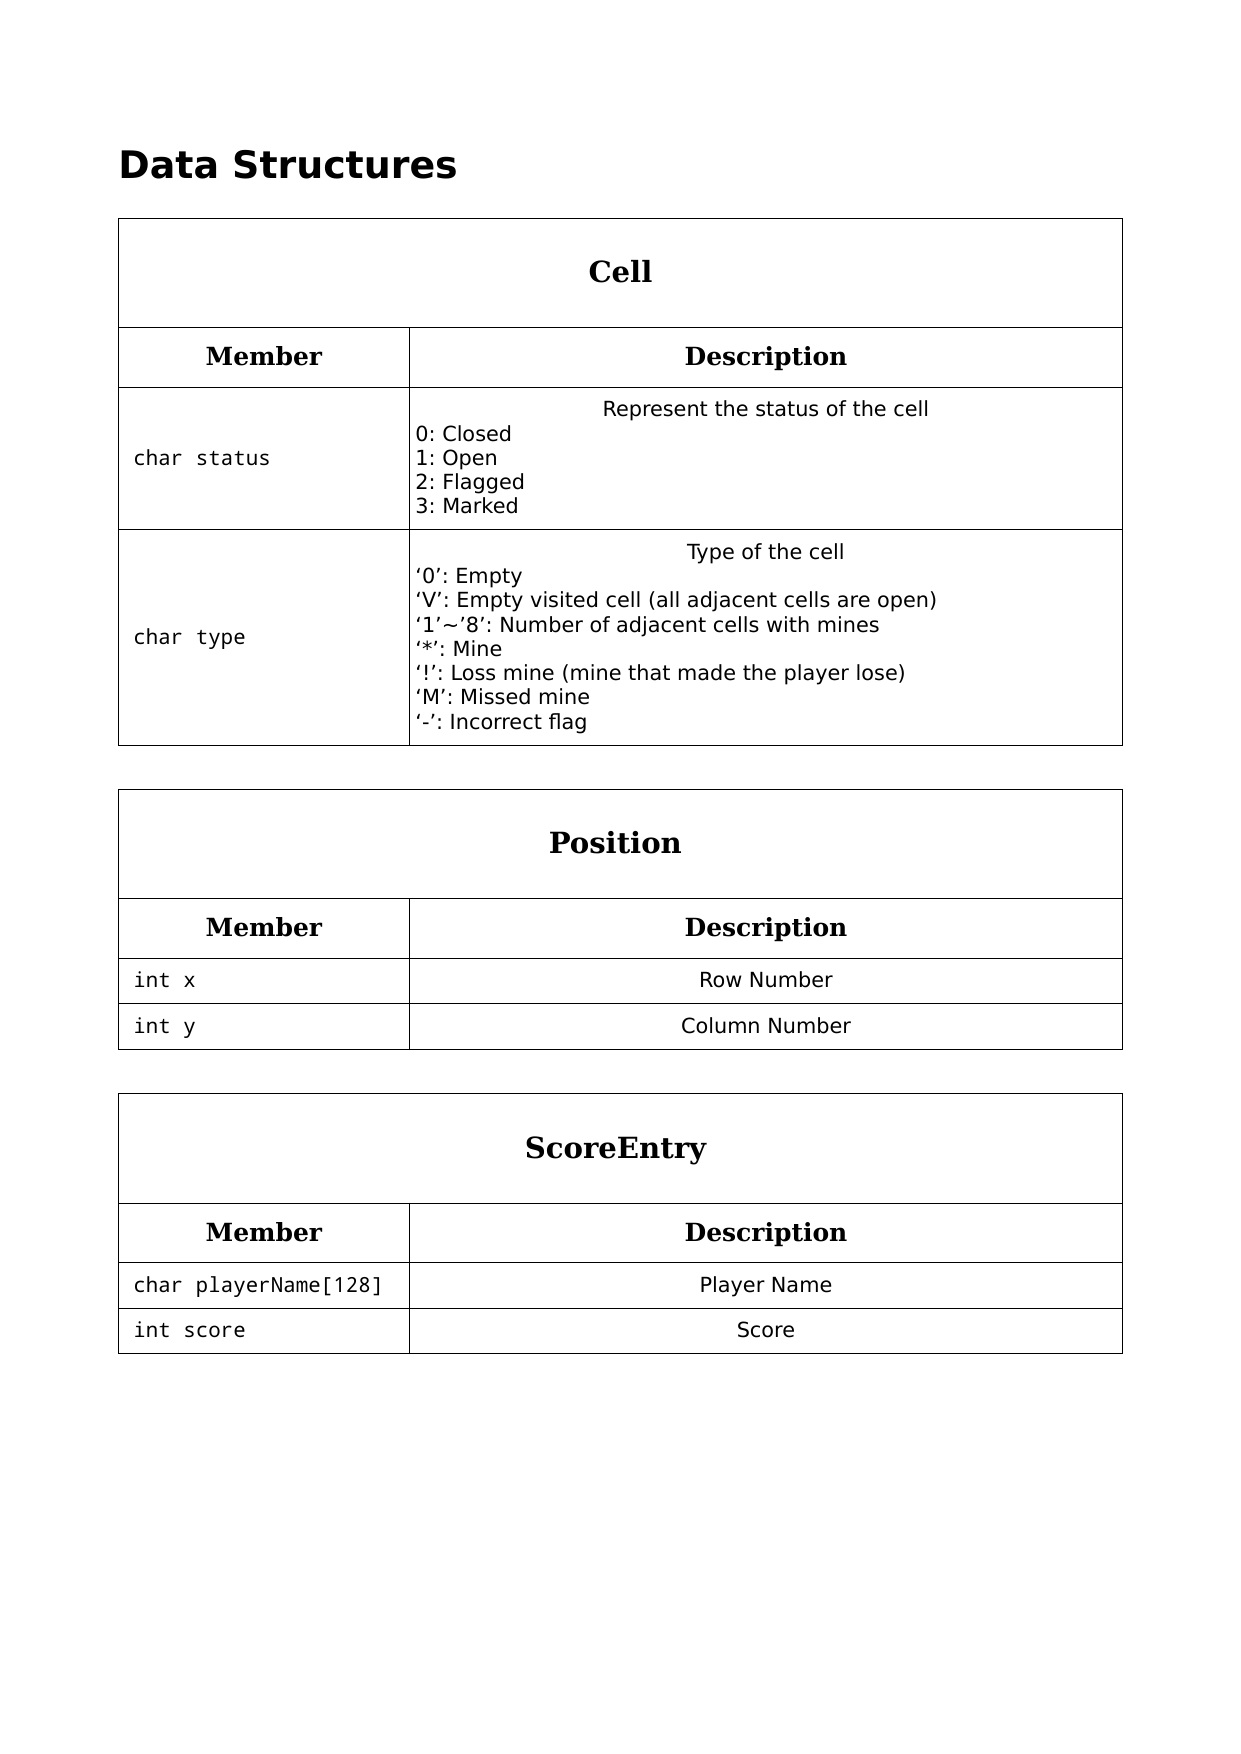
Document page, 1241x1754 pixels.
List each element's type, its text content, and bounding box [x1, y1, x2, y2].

table_header Cell [119, 219, 1122, 327]
table_cell char type [119, 530, 409, 744]
table_cell char status [119, 388, 409, 529]
subtitle Data Structures [118, 144, 1122, 188]
table_cell Description [410, 328, 1122, 387]
table_cell Description [410, 1204, 1122, 1262]
table_cell int score [119, 1309, 409, 1353]
table_cell Type of the cell ‘0’: Empty ‘V’: Empty visited cell (all adjacent cells are open) ‘1’~’8’: Number of adjacent cells with mines ‘*’: Mine ‘!’: Loss mine (mine that made the player lose) ‘M’: Missed mine ‘-’: Incorrect flag [410, 530, 1122, 744]
table_cell Member [119, 1204, 409, 1262]
table_cell Score [410, 1309, 1122, 1353]
table_cell Player Name [410, 1263, 1122, 1307]
table_cell Member [119, 899, 409, 958]
table_cell Description [410, 899, 1122, 958]
table_cell Row Number [410, 959, 1122, 1003]
table_header ScoreEntry [119, 1094, 1122, 1202]
table_cell char playerName[128] [119, 1263, 409, 1307]
table_header Position [119, 790, 1122, 898]
table_cell int x [119, 959, 409, 1003]
table_cell Represent the status of the cell 0: Closed 1: Open 2: Flagged 3: Marked [410, 388, 1122, 529]
table_cell Member [119, 328, 409, 387]
table_cell Column Number [410, 1004, 1122, 1049]
table_cell int y [119, 1004, 409, 1049]
